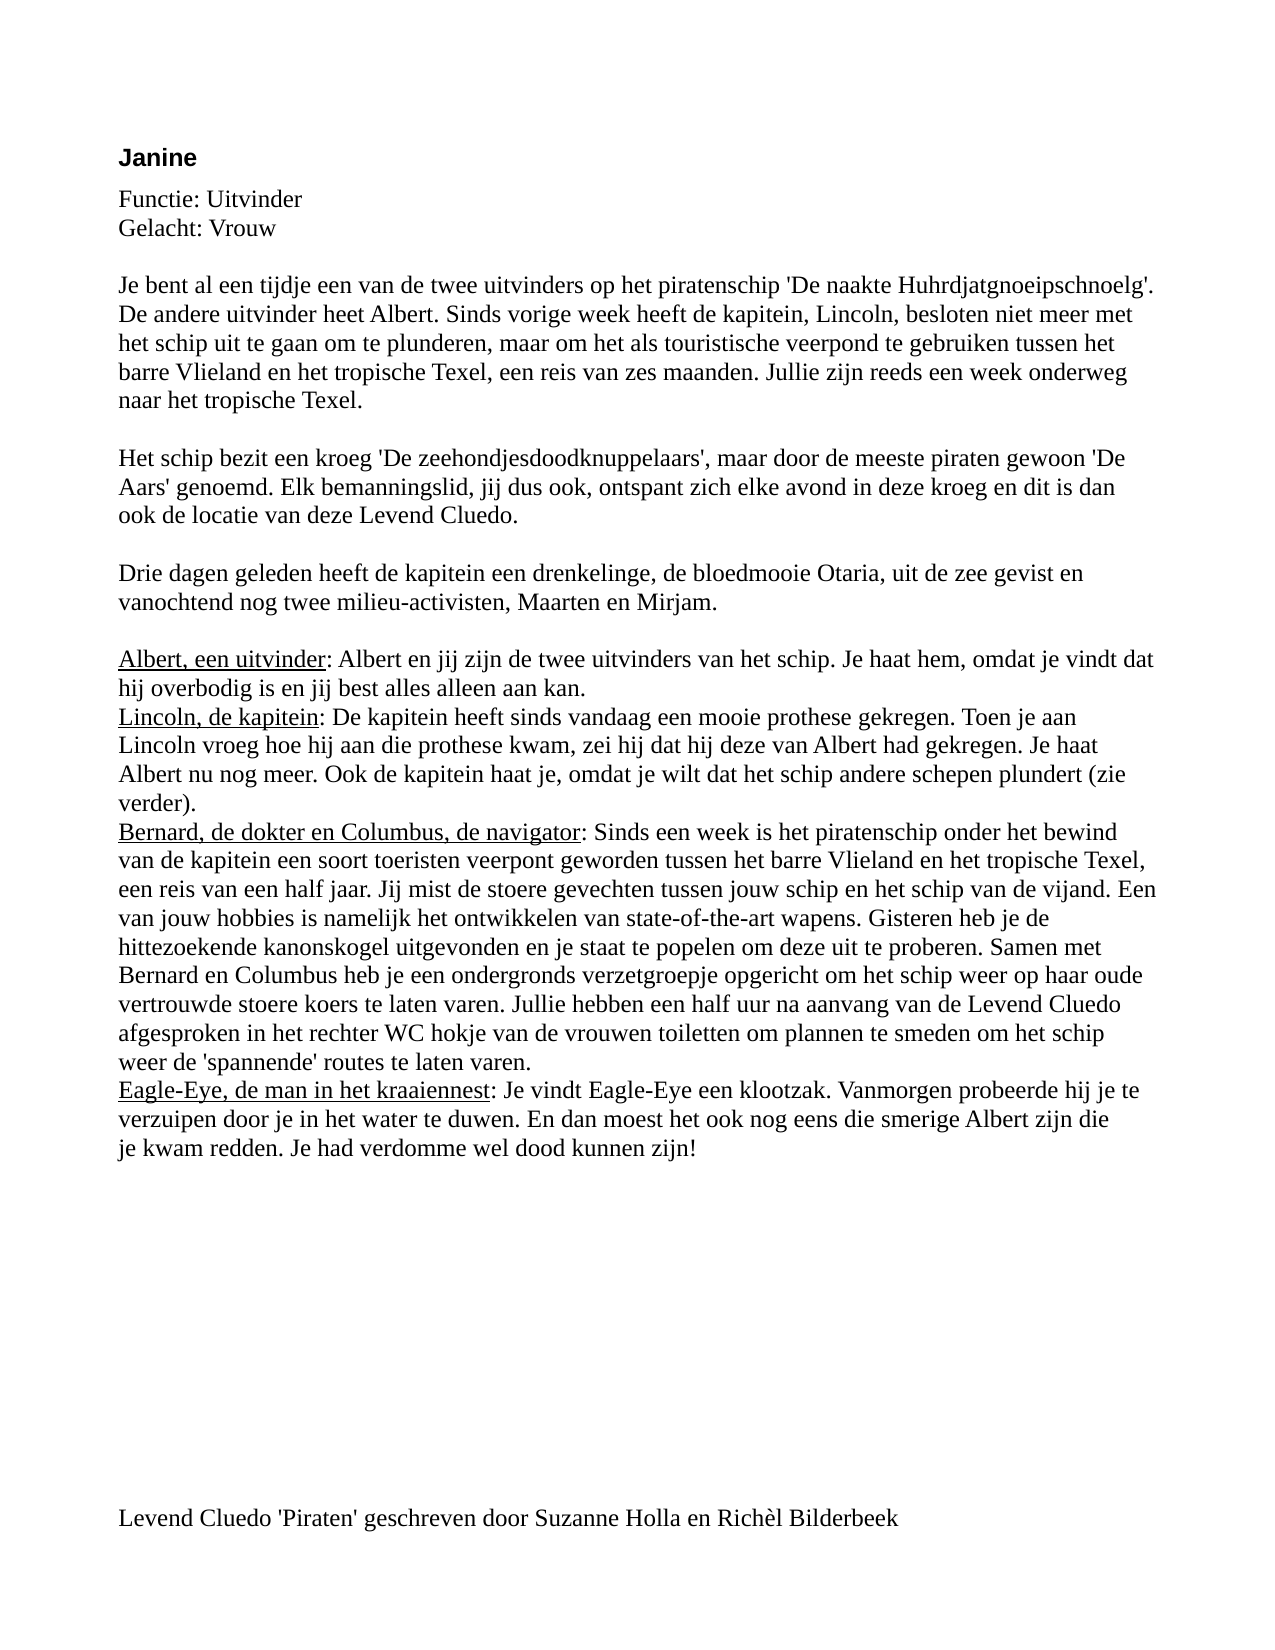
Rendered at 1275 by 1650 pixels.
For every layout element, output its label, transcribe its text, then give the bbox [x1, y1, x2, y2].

subtitle Janine [118, 143, 1157, 172]
text Albert, een uitvinder: Albert en jij zijn de twee uitvinders van het schip. Je haat hem, omdat je vindt dat hij overbodig is en jij best alles alleen aan kan. [118, 644, 1157, 702]
text Je bent al een tijdje een van de twee uitvinders op het piratenschip 'De naakte Huhrdjatgnoeipschnoelg'. De andere uitvinder heet Albert. Sinds vorige week heeft de kapitein, Lincoln, besloten niet meer met het schip uit te gaan om te plunderen, maar om het als touristische veerpond te gebruiken tussen het barre Vlieland en het tropische Texel, een reis van zes maanden. Jullie zijn reeds een week onderweg naar het tropische Texel. [118, 271, 1157, 414]
text Drie dagen geleden heeft de kapitein een drenkelinge, de bloedmooie Otaria, uit de zee gevist en vanochtend nog twee milieu-activisten, Maarten en Mirjam. [118, 558, 1157, 616]
text Gelacht: Vrouw [118, 213, 1157, 242]
text Bernard, de dokter en Columbus, de navigator: Sinds een week is het piratenschip onder het bewind van de kapitein een soort toeristen veerpont geworden tussen het barre Vlieland en het tropische Texel, een reis van een half jaar. Jij mist de stoere gevechten tussen jouw schip en het schip van de vijand. Een van jouw hobbies is namelijk het ontwikkelen van state-of-the-art wapens. Gisteren heb je de hittezoekende kanonskogel uitgevonden en je staat te popelen om deze uit te proberen. Samen met Bernard en Columbus heb je een ondergronds verzetgroepje opgericht om het schip weer op haar oude vertrouwde stoere koers te laten varen. Jullie hebben een half uur na aanvang van de Levend Cluedo afgesproken in het rechter WC hokje van de vrouwen toiletten om plannen te smeden om het schip weer de 'spannende' routes te laten varen. [118, 817, 1157, 1076]
text je kwam redden. Je had verdomme wel dood kunnen zijn! [118, 1133, 1157, 1162]
text Het schip bezit een kroeg 'De zeehondjesdoodknuppelaars', maar door de meeste piraten gewoon 'De Aars' genoemd. Elk bemanningslid, jij dus ook, ontspant zich elke avond in deze kroeg en dit is dan ook de locatie van deze Levend Cluedo. [118, 443, 1157, 529]
text Eagle-Eye, de man in het kraaiennest: Je vindt Eagle-Eye een klootzak. Vanmorgen probeerde hij je te verzuipen door je in het water te duwen. En dan moest het ook nog eens die smerige Albert zijn die [118, 1076, 1157, 1133]
text Lincoln, de kapitein: De kapitein heeft sinds vandaag een mooie prothese gekregen. Toen je aan Lincoln vroeg hoe hij aan die prothese kwam, zei hij dat hij deze van Albert had gekregen. Je haat Albert nu nog meer. Ook de kapitein haat je, omdat je wilt dat het schip andere schepen plundert (zie verder). [118, 702, 1157, 817]
text Functie: Uitvinder [118, 184, 1157, 213]
